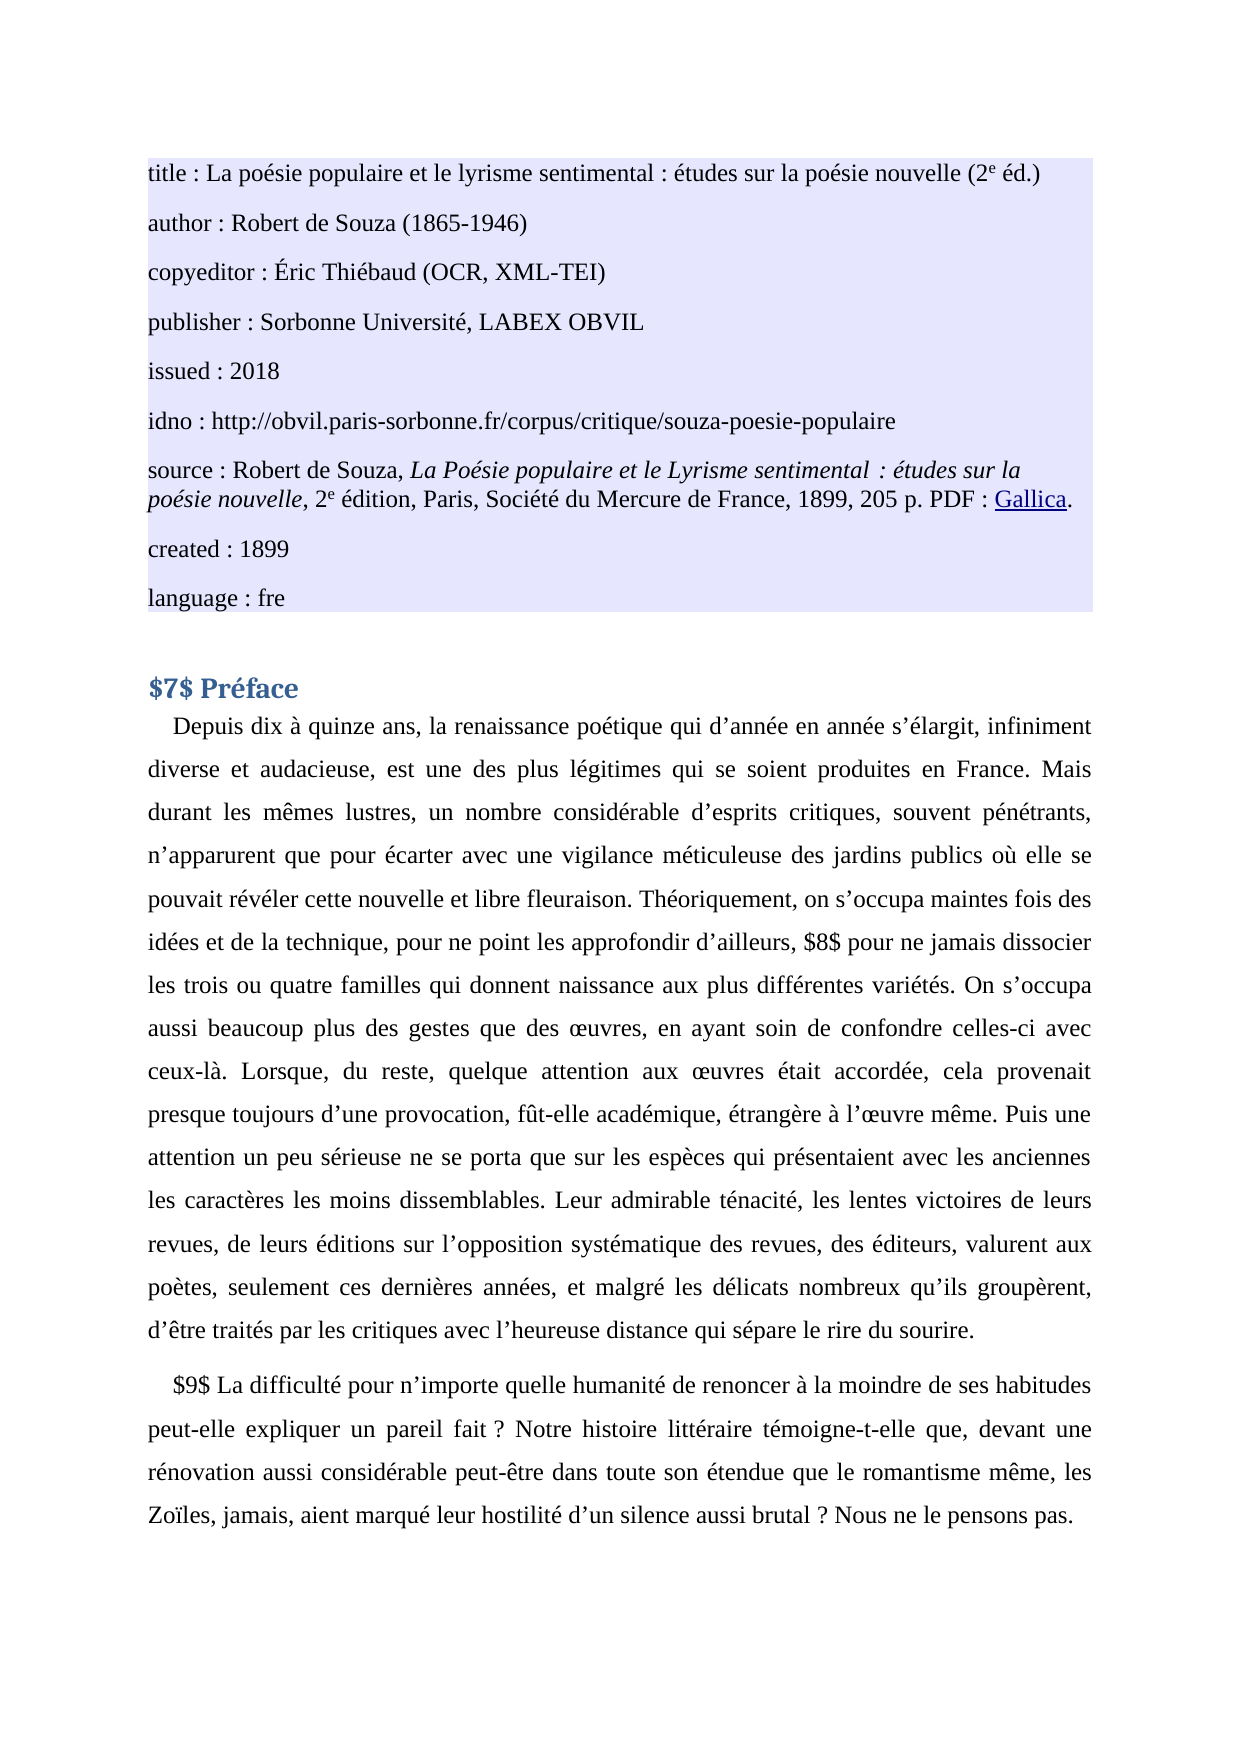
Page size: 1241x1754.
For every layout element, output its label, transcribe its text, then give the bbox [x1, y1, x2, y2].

text issued : 2018 [148, 356, 1093, 385]
text source : Robert de Souza, La Poésie populaire et le Lyrisme sentimental : études sur la poésie nouvelle, 2e édition, Paris, Société du Mercure de France, 1899, 205 p. PDF : Gallica. [148, 456, 1093, 513]
text $9$ La difficulté pour n’importe quelle humanité de renoncer à la moindre de ses habitudes peut-elle expliquer un pareil fait ? Notre histoire littéraire témoigne-t-elle que, devant une rénovation aussi considérable peut-être dans toute son étendue que le romantisme même, les Zoïles, jamais, aient marqué leur hostilité d’un silence aussi brutal ? Nous ne le pensons pas. [148, 1371, 1093, 1529]
text copyeditor : Éric Thiébaud (OCR, XML-TEI) [148, 257, 1093, 286]
subtitle $7$ Préface [148, 673, 1093, 706]
text title : La poésie populaire et le lyrisme sentimental : études sur la poésie nouvelle (2e éd.) [148, 158, 1093, 187]
text idno : http://obvil.paris-sorbonne.fr/corpus/critique/souza-poesie-populaire [148, 406, 1093, 435]
text publisher : Sorbonne Université, LABEX OBVIL [148, 307, 1093, 336]
text author : Robert de Souza (1865-1946) [148, 208, 1093, 236]
text Depuis dix à quinze ans, la renaissance poétique qui d’année en année s’élargit, infiniment diverse et audacieuse, est une des plus légitimes qui se soient produites en France. Mais durant les mêmes lustres, un nombre considérable d’esprits critiques, souvent pénétrants, n’apparurent que pour écarter avec une vigilance méticuleuse des jardins publics où elle se pouvait révéler cette nouvelle et libre fleuraison. Théoriquement, on s’occupa maintes fois des idées et de la technique, pour ne point les approfondir d’ailleurs, $8$ pour ne jamais dissocier les trois ou quatre familles qui donnent naissance aux plus différentes variétés. On s’occupa aussi beaucoup plus des gestes que des œuvres, en ayant soin de confondre celles-ci avec ceux-là. Lorsque, du reste, quelque attention aux œuvres était accordée, cela provenait presque toujours d’une provocation, fût-elle académique, étrangère à l’œuvre même. Puis une attention un peu sérieuse ne se porta que sur les espèces qui présentaient avec les anciennes les caractères les moins dissemblables. Leur admirable ténacité, les lentes victoires de leurs revues, de leurs éditions sur l’opposition systématique des revues, des éditeurs, valurent aux poètes, seulement ces dernières années, et malgré les délicats nombreux qu’ils groupèrent, d’être traités par les critiques avec l’heureuse distance qui sépare le rire du sourire. [148, 711, 1093, 1344]
text language : fre [148, 583, 1093, 612]
text created : 1899 [148, 534, 1093, 563]
